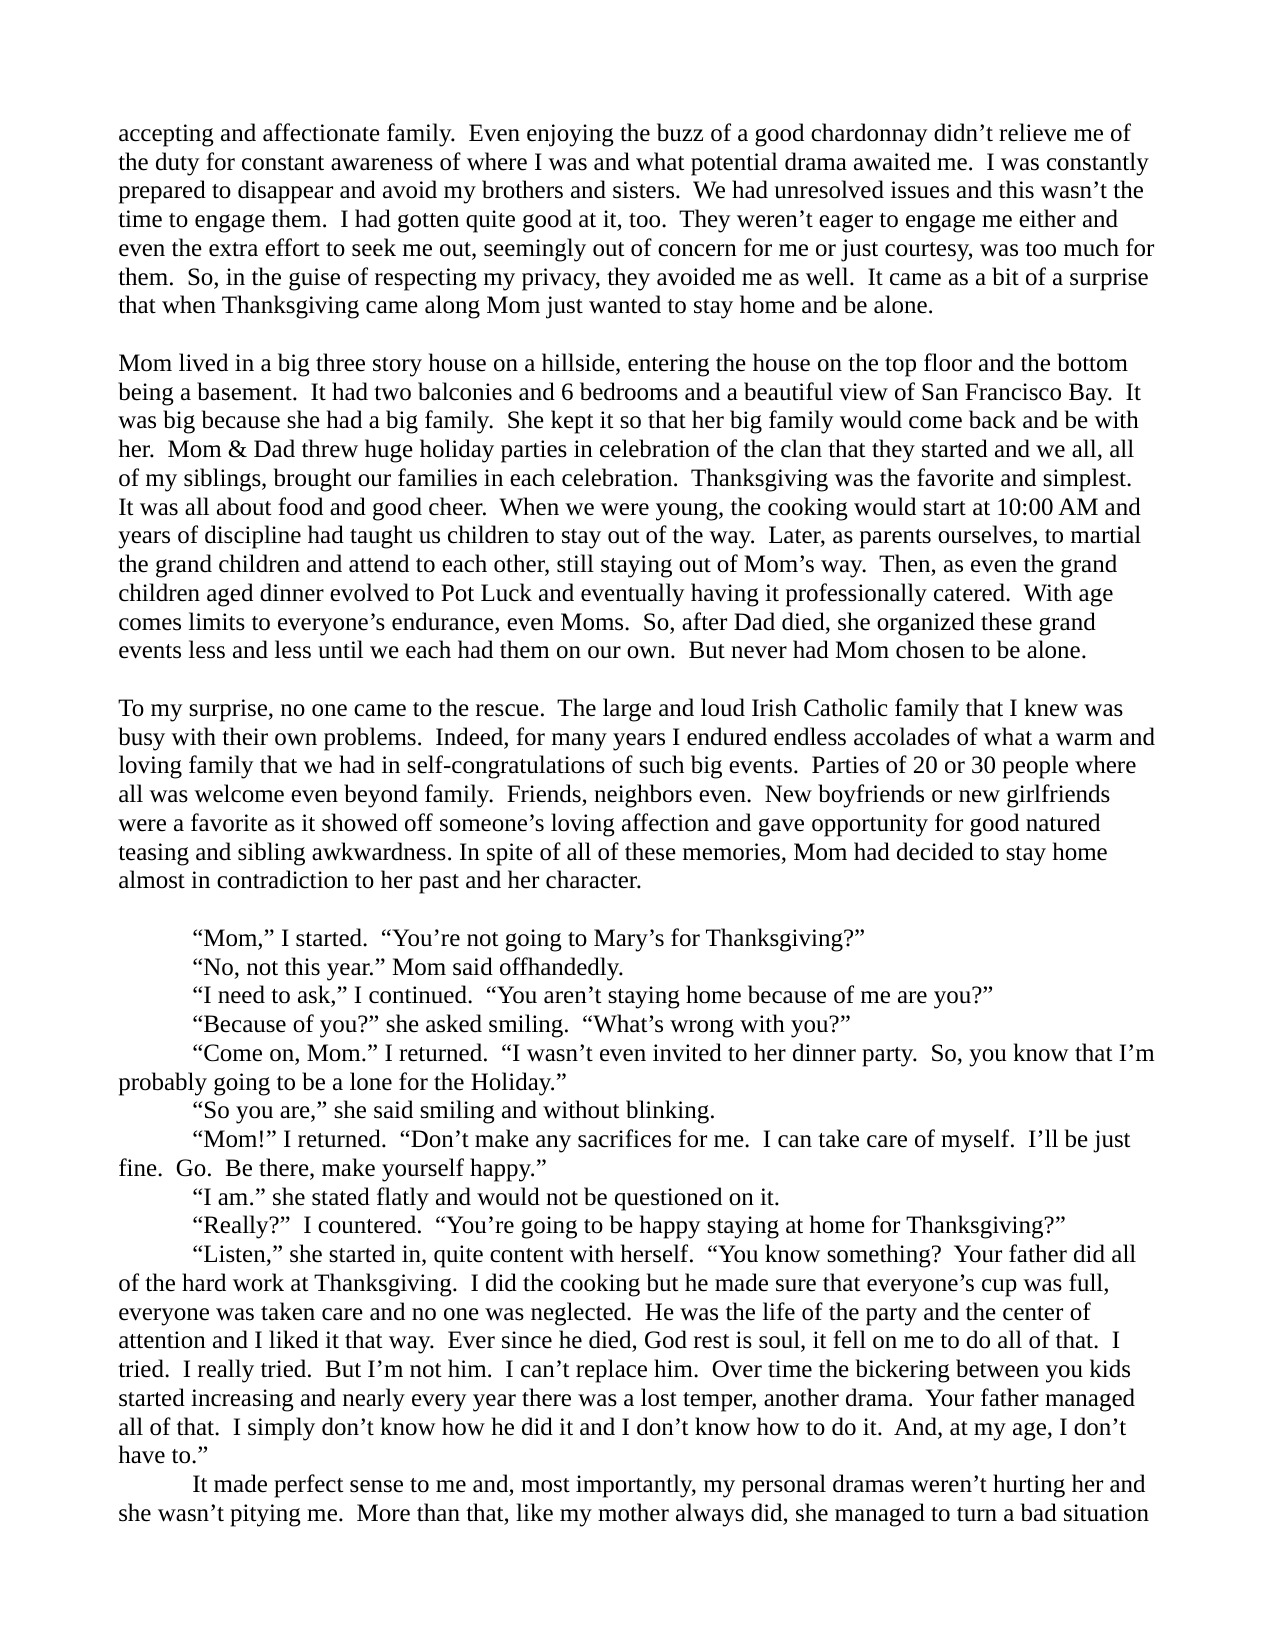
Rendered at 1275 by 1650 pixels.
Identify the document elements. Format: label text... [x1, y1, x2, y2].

text “I am.” she stated flatly and would not be questioned on it. [118, 1182, 1157, 1211]
text accepting and affectionate family. Even enjoying the buzz of a good chardonnay didn’t relieve me of the duty for constant awareness of where I was and what potential drama awaited me. I was constantly prepared to disappear and avoid my brothers and sisters. We had unresolved issues and this wasn’t the time to engage them. I had gotten quite good at it, too. They weren’t eager to engage me either and even the extra effort to seek me out, seemingly out of concern for me or just courtesy, was too much for them. So, in the guise of respecting my privacy, they avoided me as well. It came as a bit of a surprise that when Thanksgiving came along Mom just wanted to stay home and be alone. [118, 118, 1157, 319]
text “Mom!” I returned. “Don’t make any sacrifices for me. I can take care of myself. I’ll be just fine. Go. Be there, make yourself happy.” [118, 1124, 1157, 1182]
text “I need to ask,” I continued. “You aren’t staying home because of me are you?” [118, 981, 1157, 1009]
text It made perfect sense to me and, most importantly, my personal dramas weren’t hurting her and she wasn’t pitying me. More than that, like my mother always did, she managed to turn a bad situation [118, 1469, 1157, 1527]
text “No, not this year.” Mom said offhandedly. [118, 952, 1157, 981]
text “Because of you?” she asked smiling. “What’s wrong with you?” [118, 1009, 1157, 1038]
text “Really?” I countered. “You’re going to be happy staying at home for Thanksgiving?” [118, 1211, 1157, 1239]
text Mom lived in a big three story house on a hillside, entering the house on the top floor and the bottom being a basement. It had two balconies and 6 bedrooms and a beautiful view of San Francisco Bay. It was big because she had a big family. She kept it so that her big family would come back and be with her. Mom & Dad threw huge holiday parties in celebration of the clan that they started and we all, all of my siblings, brought our families in each celebration. Thanksgiving was the favorite and simplest. It was all about food and good cheer. When we were young, the cooking would start at 10:00 AM and years of discipline had taught us children to stay out of the way. Later, as parents ourselves, to martial the grand children and attend to each other, still staying out of Mom’s way. Then, as even the grand children aged dinner evolved to Pot Luck and eventually having it professionally catered. With age comes limits to everyone’s endurance, even Moms. So, after Dad died, she organized these grand events less and less until we each had them on our own. But never had Mom chosen to be alone. [118, 348, 1157, 664]
text “So you are,” she said smiling and without blinking. [118, 1096, 1157, 1124]
text To my surprise, no one came to the rescue. The large and loud Irish Catholic family that I knew was busy with their own problems. Indeed, for many years I endured endless accolades of what a warm and loving family that we had in self-congratulations of such big events. Parties of 20 or 30 people where all was welcome even beyond family. Friends, neighbors even. New boyfriends or new girlfriends were a favorite as it showed off someone’s loving affection and gave opportunity for good natured teasing and sibling awkwardness. In spite of all of these memories, Mom had decided to stay home almost in contradiction to her past and her character. [118, 693, 1157, 894]
text “Mom,” I started. “You’re not going to Mary’s for Thanksgiving?” [118, 923, 1157, 952]
text “Come on, Mom.” I returned. “I wasn’t even invited to her dinner party. So, you know that I’m probably going to be a lone for the Holiday.” [118, 1038, 1157, 1096]
text “Listen,” she started in, quite content with herself. “You know something? Your father did all of the hard work at Thanksgiving. I did the cooking but he made sure that everyone’s cup was full, everyone was taken care and no one was neglected. He was the life of the party and the center of attention and I liked it that way. Ever since he died, God rest is soul, it fell on me to do all of that. I tried. I really tried. But I’m not him. I can’t replace him. Over time the bickering between you kids started increasing and nearly every year there was a lost temper, another drama. Your father managed all of that. I simply don’t know how he did it and I don’t know how to do it. And, at my age, I don’t have to.” [118, 1239, 1157, 1469]
